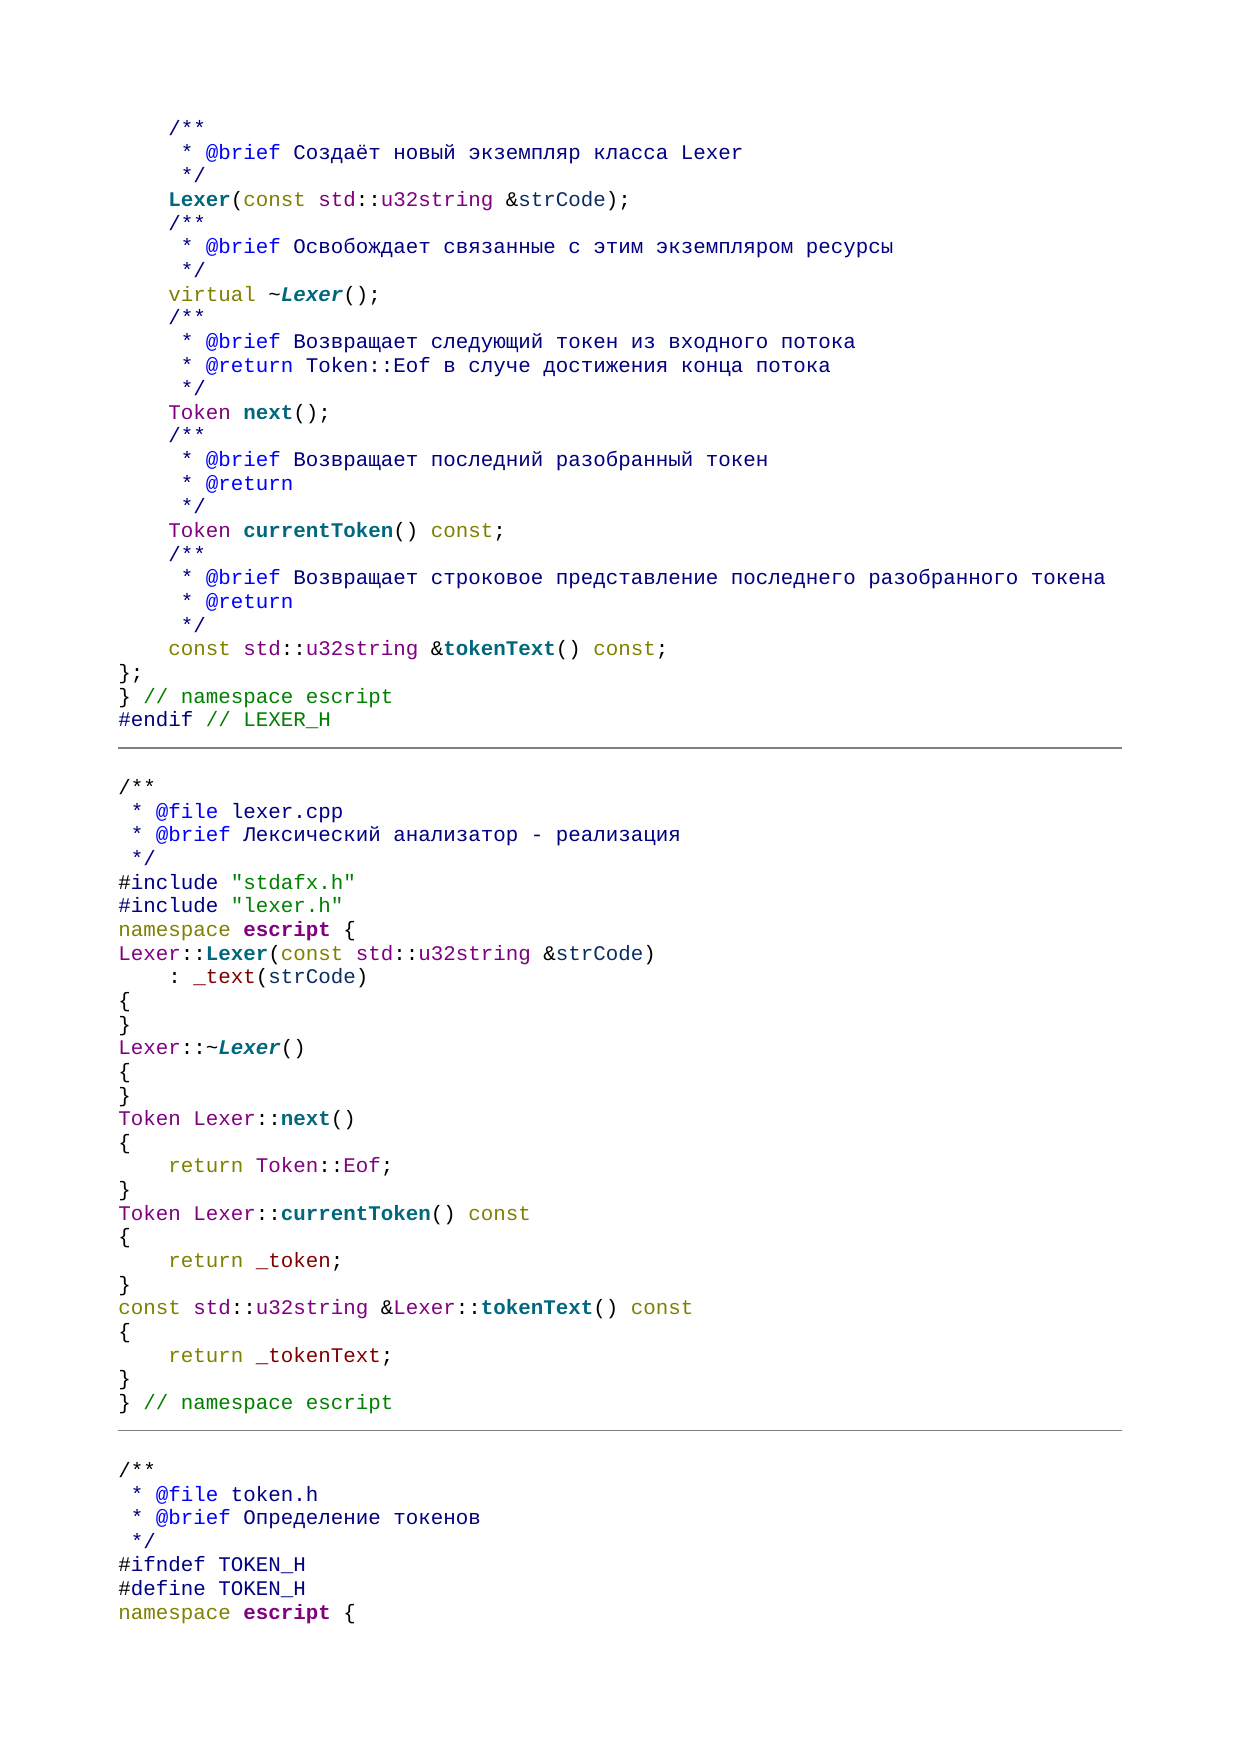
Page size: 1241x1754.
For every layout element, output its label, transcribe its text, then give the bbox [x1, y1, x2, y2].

text /** [118, 1460, 1122, 1483]
text * @brief Возвращает строковое представление последнего разобранного токена [118, 567, 1122, 591]
text #endif // LEXER_H [118, 709, 1122, 733]
text Token currentToken() const; [118, 520, 1122, 544]
text virtual ~Lexer(); [118, 284, 1122, 307]
text { [118, 1061, 1122, 1084]
text * @file token.h [118, 1483, 1122, 1507]
text } [118, 1014, 1122, 1037]
text */ [118, 1531, 1122, 1554]
text /** [118, 118, 1122, 142]
text return _token; [118, 1250, 1122, 1274]
text #ifndef TOKEN_H [118, 1554, 1122, 1578]
text } [118, 1368, 1122, 1392]
text } // namespace escript [118, 686, 1122, 709]
text * @brief Возвращает следующий токен из входного потока [118, 331, 1122, 354]
text namespace escript { [118, 1602, 1122, 1625]
text const std::u32string &Lexer::tokenText() const [118, 1297, 1122, 1321]
text /** [118, 777, 1122, 801]
text */ [118, 496, 1122, 520]
text * @file lexer.cpp [118, 801, 1122, 824]
text */ [118, 260, 1122, 284]
text #define TOKEN_H [118, 1578, 1122, 1602]
text const std::u32string &tokenText() const; [118, 638, 1122, 662]
text Token next(); [118, 402, 1122, 426]
text Lexer(const std::u32string &strCode); [118, 189, 1122, 213]
text * @brief Освобождает связанные с этим экземпляром ресурсы [118, 236, 1122, 260]
text */ [118, 165, 1122, 189]
text } [118, 1274, 1122, 1297]
text */ [118, 848, 1122, 872]
text /** [118, 213, 1122, 236]
text } // namespace escript [118, 1392, 1122, 1416]
text * @return [118, 591, 1122, 615]
text */ [118, 378, 1122, 402]
text /** [118, 544, 1122, 567]
text * @brief Лексический анализатор - реализация [118, 824, 1122, 848]
text Token Lexer::next() [118, 1108, 1122, 1132]
text * @return [118, 473, 1122, 496]
text #include "lexer.h" [118, 895, 1122, 919]
text }; [118, 662, 1122, 686]
text Lexer::Lexer(const std::u32string &strCode) [118, 943, 1122, 966]
text { [118, 1132, 1122, 1156]
text /** [118, 426, 1122, 449]
text /** [118, 307, 1122, 331]
text * @brief Возвращает последний разобранный токен [118, 449, 1122, 473]
text namespace escript { [118, 919, 1122, 943]
text : _text(strCode) [118, 966, 1122, 990]
text #include "stdafx.h" [118, 872, 1122, 895]
text */ [118, 615, 1122, 638]
text Lexer::~Lexer() [118, 1037, 1122, 1061]
text * @brief Определение токенов [118, 1507, 1122, 1531]
text } [118, 1084, 1122, 1108]
text { [118, 1321, 1122, 1345]
text Token Lexer::currentToken() const [118, 1203, 1122, 1226]
text return _tokenText; [118, 1345, 1122, 1368]
text { [118, 1226, 1122, 1250]
text * @return Token::Eof в случе достижения конца потока [118, 354, 1122, 378]
text } [118, 1179, 1122, 1203]
text return Token::Eof; [118, 1156, 1122, 1179]
text { [118, 990, 1122, 1014]
text * @brief Создаёт новый экземпляр класса Lexer [118, 142, 1122, 165]
